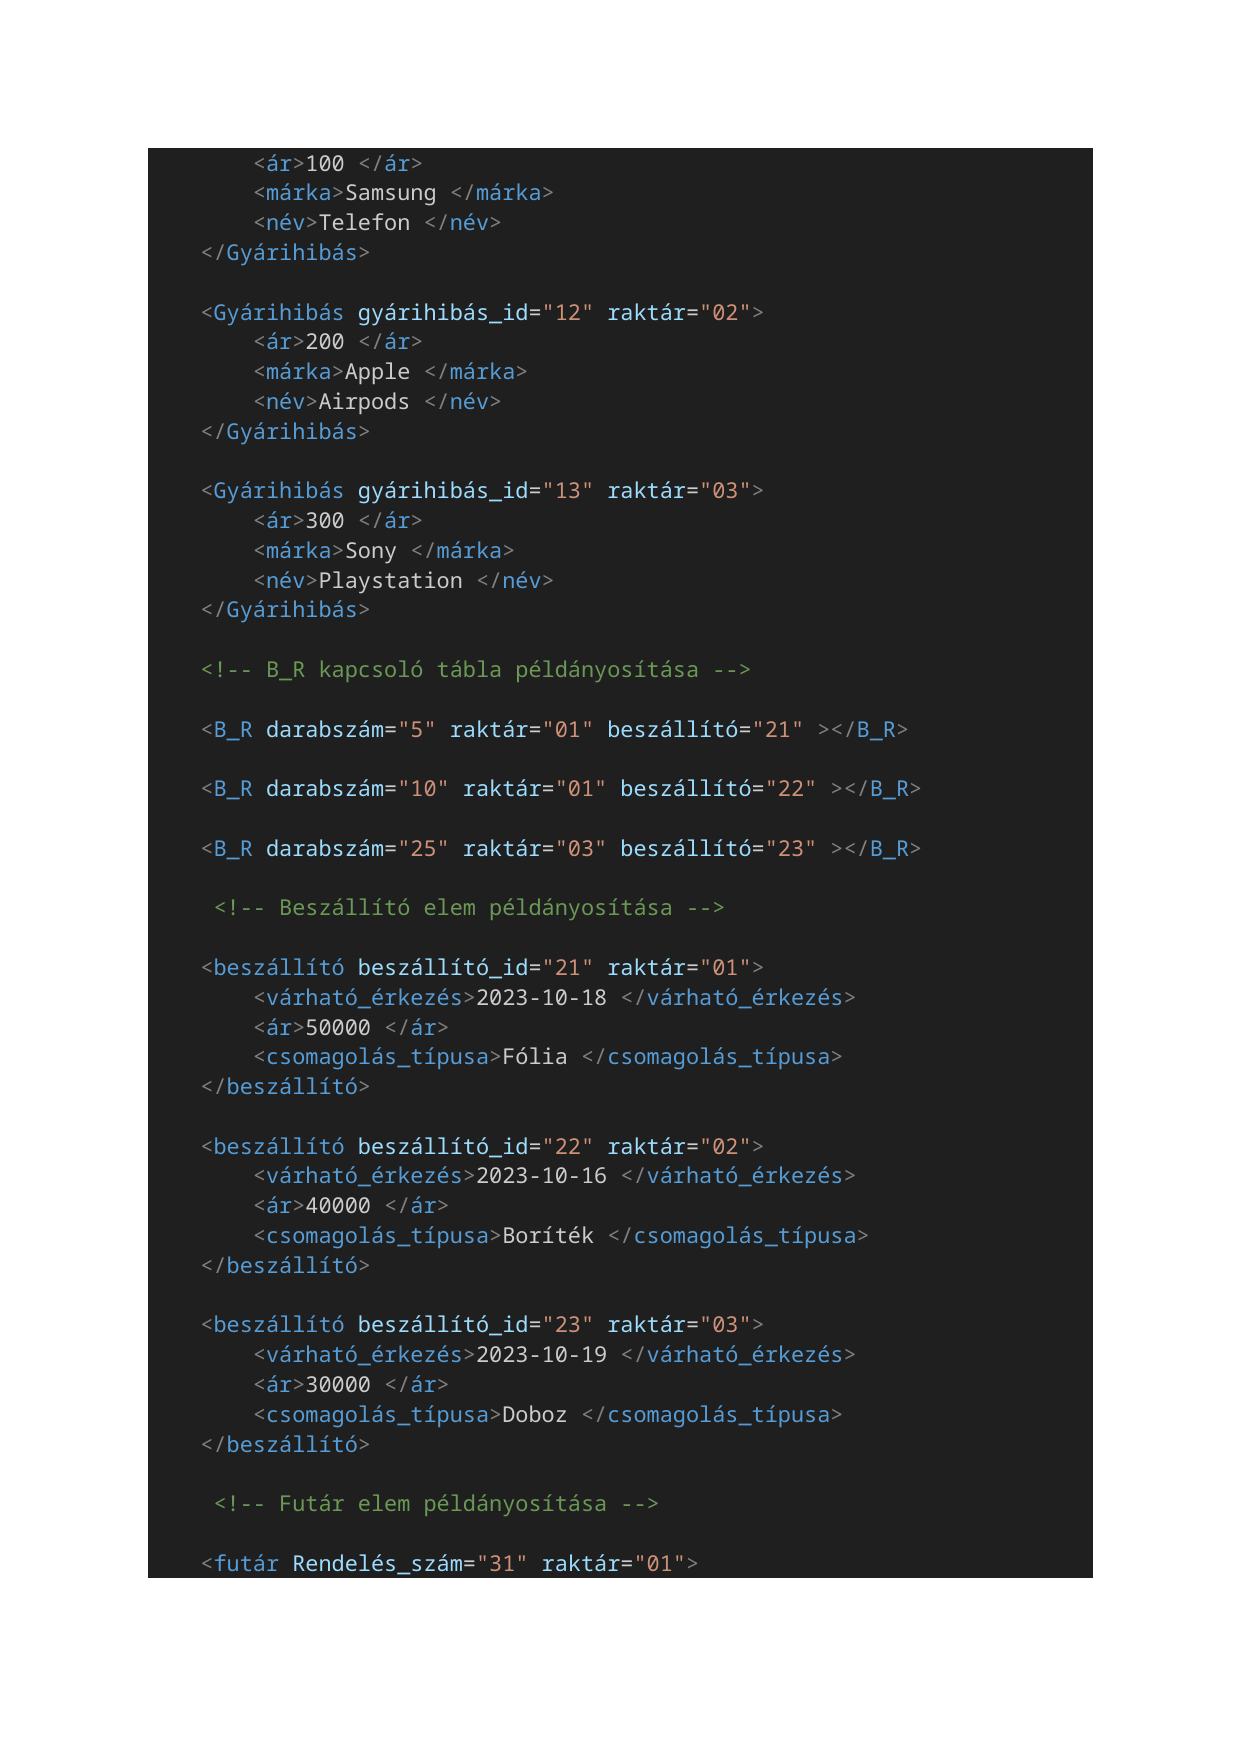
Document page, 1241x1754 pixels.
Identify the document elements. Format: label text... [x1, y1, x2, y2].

text <márka>Apple </márka> [148, 356, 1093, 386]
text <ár>300 </ár> [148, 505, 1093, 535]
text <csomagolás_típusa>Boríték </csomagolás_típusa> [148, 1220, 1093, 1250]
text </Gyárihibás> [148, 416, 1093, 446]
text <beszállító beszállító_id="23" raktár="03"> [148, 1309, 1093, 1339]
text <!-- B_R kapcsoló tábla példányosítása --> [148, 654, 1093, 684]
text </beszállító> [148, 1429, 1093, 1458]
text <várható_érkezés>2023-10-16 </várható_érkezés> [148, 1161, 1093, 1190]
text <!-- Futár elem példányosítása --> [148, 1488, 1093, 1518]
text <név>Airpods </név> [148, 386, 1093, 416]
text <márka>Sony </márka> [148, 535, 1093, 565]
text <várható_érkezés>2023-10-18 </várható_érkezés> [148, 982, 1093, 1012]
text <Gyárihibás gyárihibás_id="13" raktár="03"> [148, 475, 1093, 505]
text <név>Telefon </név> [148, 207, 1093, 237]
text <név>Playstation </név> [148, 565, 1093, 594]
text </beszállító> [148, 1250, 1093, 1280]
text <csomagolás_típusa>Fólia </csomagolás_típusa> [148, 1041, 1093, 1071]
text <futár Rendelés_szám="31" raktár="01"> [148, 1548, 1093, 1578]
text <Gyárihibás gyárihibás_id="12" raktár="02"> [148, 297, 1093, 326]
text <B_R darabszám="10" raktár="01" beszállító="22" ></B_R> [148, 773, 1093, 803]
text <beszállító beszállító_id="21" raktár="01"> [148, 952, 1093, 982]
text <ár>50000 </ár> [148, 1012, 1093, 1041]
text <várható_érkezés>2023-10-19 </várható_érkezés> [148, 1339, 1093, 1369]
text <ár>40000 </ár> [148, 1190, 1093, 1220]
text <B_R darabszám="5" raktár="01" beszállító="21" ></B_R> [148, 714, 1093, 743]
text <!-- Beszállító elem példányosítása --> [148, 892, 1093, 922]
text </Gyárihibás> [148, 594, 1093, 624]
text </Gyárihibás> [148, 237, 1093, 267]
text <csomagolás_típusa>Doboz </csomagolás_típusa> [148, 1399, 1093, 1429]
text <B_R darabszám="25" raktár="03" beszállító="23" ></B_R> [148, 833, 1093, 863]
text <ár>30000 </ár> [148, 1369, 1093, 1399]
text <ár>200 </ár> [148, 326, 1093, 356]
text <beszállító beszállító_id="22" raktár="02"> [148, 1131, 1093, 1161]
text <márka>Samsung </márka> [148, 177, 1093, 207]
text </beszállító> [148, 1071, 1093, 1101]
text <ár>100 </ár> [148, 148, 1093, 177]
